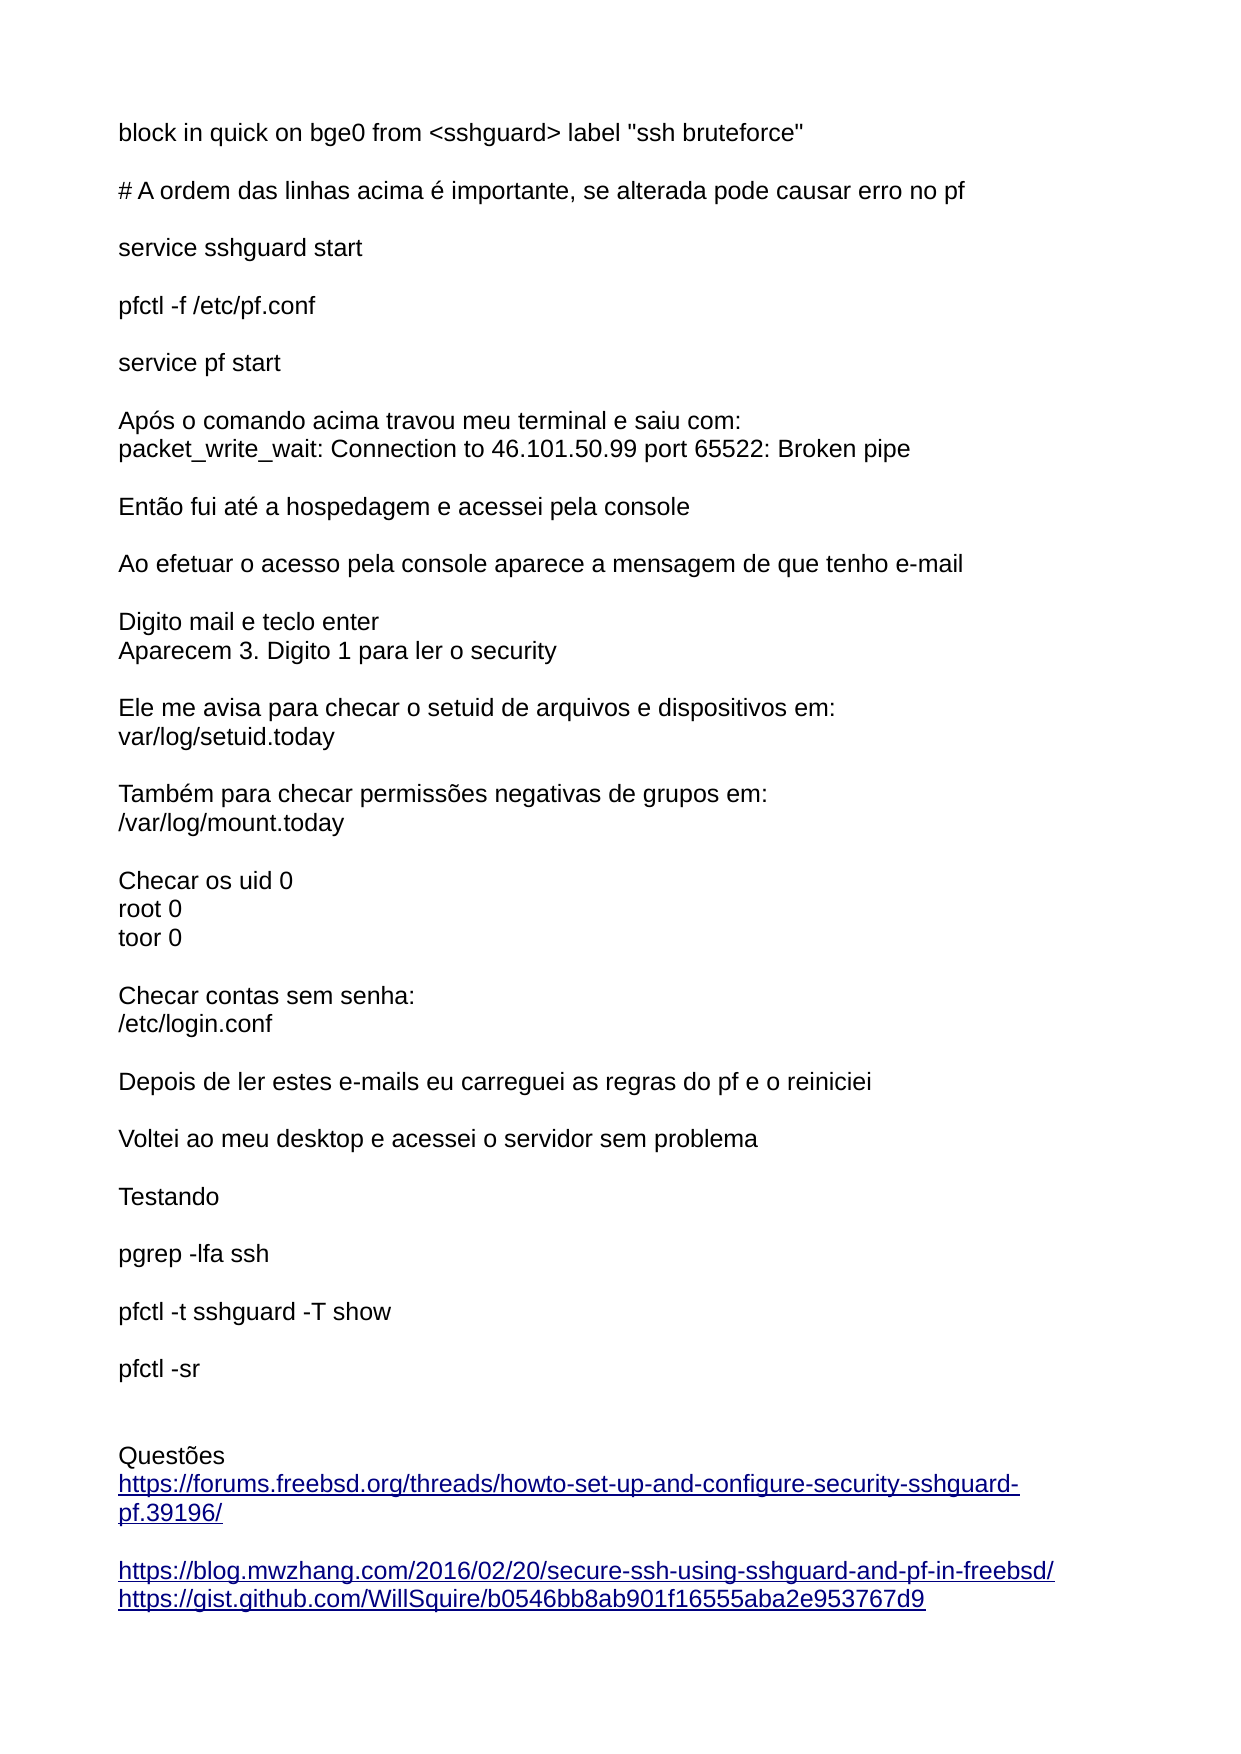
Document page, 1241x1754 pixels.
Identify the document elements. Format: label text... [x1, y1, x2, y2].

text https://gist.github.com/WillSquire/b0546bb8ab901f16555aba2e953767d9 [118, 1584, 1122, 1613]
text Ao efetuar o acesso pela console aparece a mensagem de que tenho e-mail [118, 549, 1122, 578]
text service sshguard start [118, 233, 1122, 262]
text Digito mail e teclo enter [118, 607, 1122, 636]
text /var/log/mount.today [118, 808, 1122, 837]
text Voltei ao meu desktop e acessei o servidor sem problema [118, 1124, 1122, 1153]
text root 0 [118, 894, 1122, 923]
text Aparecem 3. Digito 1 para ler o security [118, 636, 1122, 664]
text toor 0 [118, 923, 1122, 952]
text pfctl -t sshguard -T show [118, 1297, 1122, 1326]
text Testando [118, 1182, 1122, 1211]
text https://forums.freebsd.org/threads/howto-set-up-and-configure-security-sshguard-pf.39196/ [118, 1469, 1122, 1527]
text Depois de ler estes e-mails eu carreguei as regras do pf e o reiniciei [118, 1067, 1122, 1096]
text Também para checar permissões negativas de grupos em: [118, 779, 1122, 808]
text /etc/login.conf [118, 1009, 1122, 1038]
text Checar os uid 0 [118, 866, 1122, 894]
text Após o comando acima travou meu terminal e saiu com: [118, 406, 1122, 434]
text Questões [118, 1441, 1122, 1469]
text https://blog.mwzhang.com/2016/02/20/secure-ssh-using-sshguard-and-pf-in-freebsd/ [118, 1556, 1122, 1584]
text Checar contas sem senha: [118, 981, 1122, 1009]
text pfctl -sr [118, 1354, 1122, 1383]
text service pf start [118, 348, 1122, 377]
text # A ordem das linhas acima é importante, se alterada pode causar erro no pf [118, 176, 1122, 204]
text packet_write_wait: Connection to 46.101.50.99 port 65522: Broken pipe [118, 434, 1122, 463]
text pfctl -f /etc/pf.conf [118, 291, 1122, 319]
text Ele me avisa para checar o setuid de arquivos e dispositivos em: [118, 693, 1122, 722]
text pgrep -lfa ssh [118, 1239, 1122, 1268]
text block in quick on bge0 from <sshguard> label "ssh bruteforce" [118, 118, 1122, 147]
text var/log/setuid.today [118, 722, 1122, 751]
text Então fui até a hospedagem e acessei pela console [118, 492, 1122, 521]
